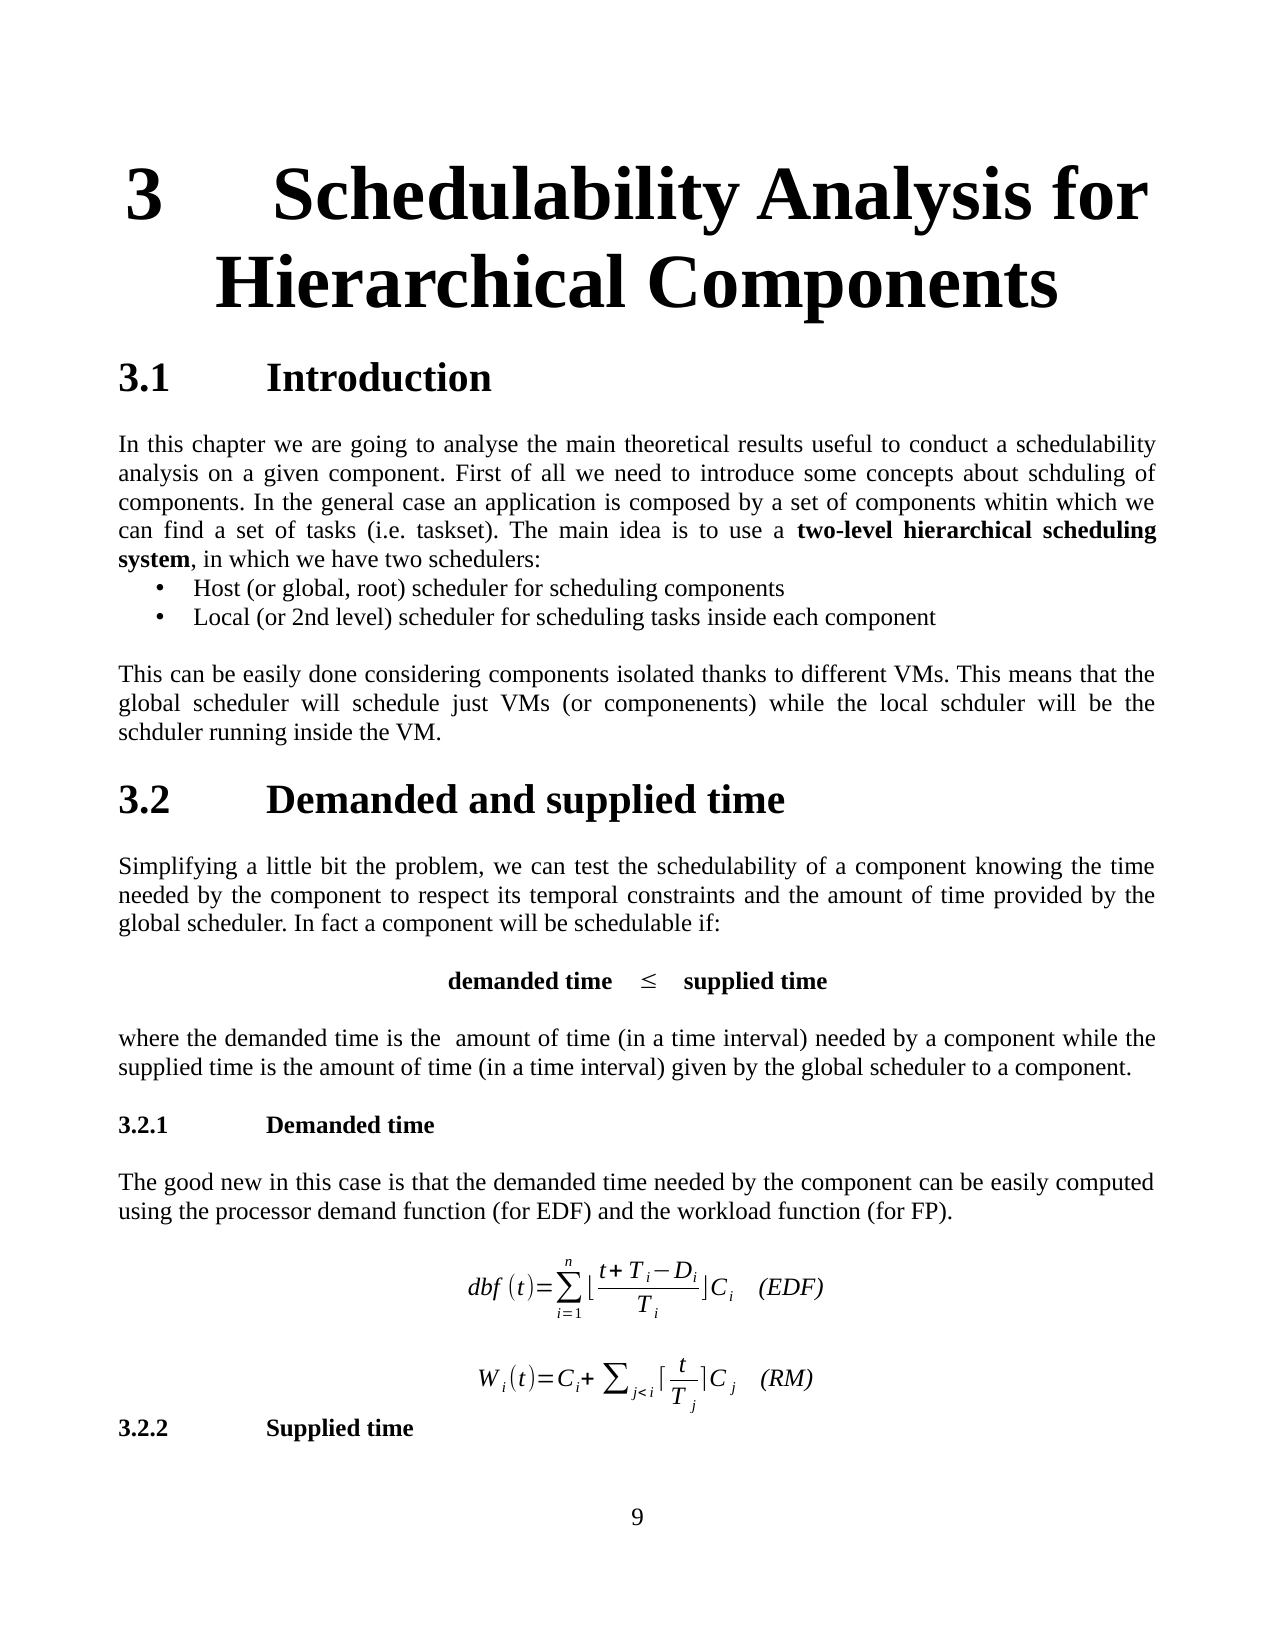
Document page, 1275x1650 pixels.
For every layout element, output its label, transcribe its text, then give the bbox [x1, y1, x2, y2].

text where the demanded time is the amount of time (in a time interval) needed by a component while the supplied time is the amount of time (in a time interval) given by the global scheduler to a component. [118, 1023, 1157, 1081]
subtitle 3 Schedulability Analysis for Hierarchical Components [118, 148, 1157, 324]
subtitle 3.2.1 Demanded time [118, 1110, 1157, 1138]
text demanded time supplied time [118, 966, 1157, 995]
list Local (or 2nd level) scheduler for scheduling tasks inside each component [156, 602, 1157, 631]
text (EDF) [118, 1253, 1157, 1322]
subtitle 3.2.2 Supplied time [118, 1413, 1157, 1442]
text The good new in this case is that the demanded time needed by the component can be easily computed using the processor demand function (for EDF) and the workload function (for FP). [118, 1167, 1157, 1225]
text (RM) [118, 1350, 1157, 1413]
list Host (or global, root) scheduler for scheduling components [156, 573, 1157, 602]
text Simplifying a little bit the problem, we can test the schedulability of a component knowing the time needed by the component to respect its temporal constraints and the amount of time provided by the global scheduler. In fact a component will be schedulable if: [118, 851, 1157, 937]
subtitle 3.2 Demanded and supplied time [118, 774, 1157, 822]
text This can be easily done considering components isolated thanks to different VMs. This means that the global scheduler will schedule just VMs (or componenents) while the local schduler will be the schduler running inside the VM. [118, 659, 1157, 746]
text In this chapter we are going to analyse the main theoretical results useful to conduct a schedulability analysis on a given component. First of all we need to introduce some concepts about schduling of components. In the general case an application is composed by a set of components whitin which we can find a set of tasks (i.e. taskset). The main idea is to use a two-level hierarchical scheduling system, in which we have two schedulers: [118, 429, 1157, 573]
subtitle 3.1 Introduction [118, 353, 1157, 401]
